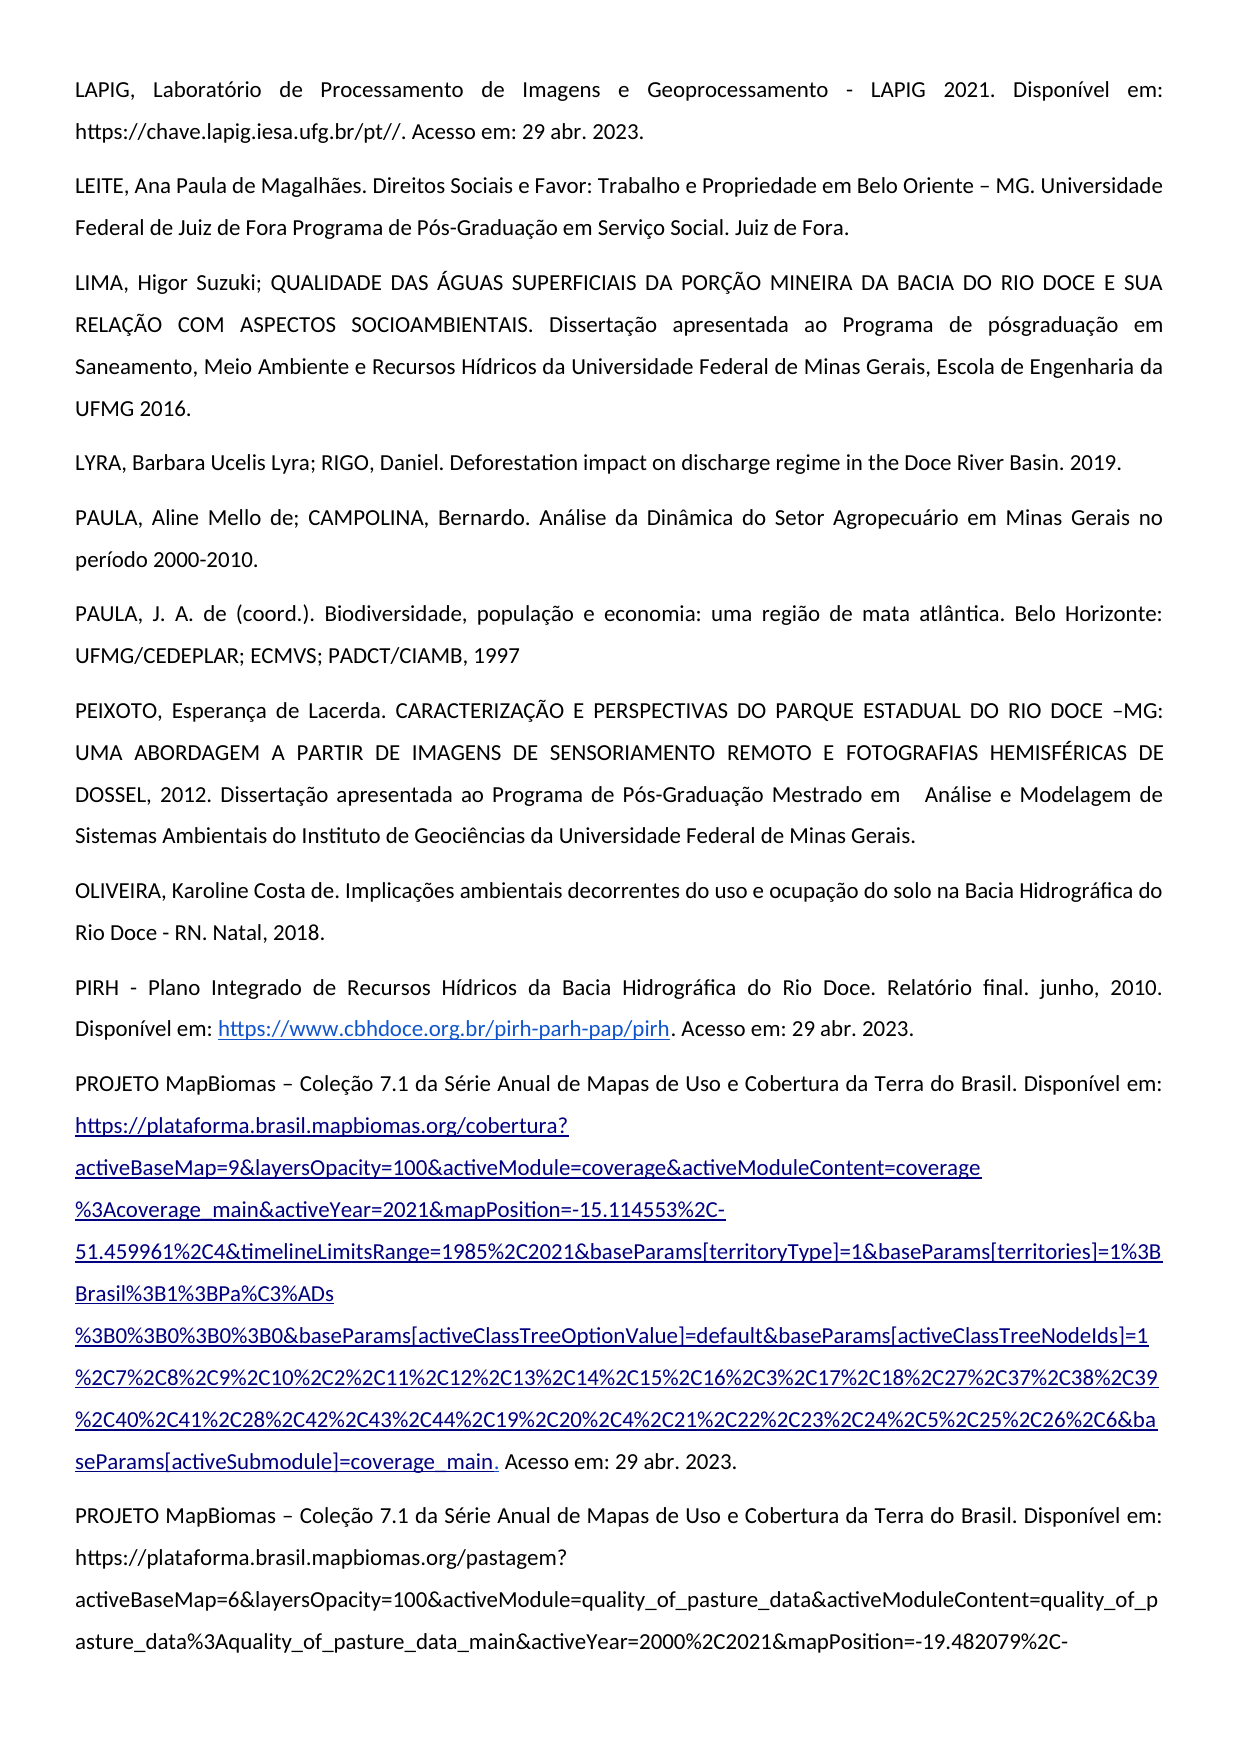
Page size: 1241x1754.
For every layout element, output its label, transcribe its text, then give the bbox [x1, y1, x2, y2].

text PROJETO MapBiomas – Coleção 7.1 da Série Anual de Mapas de Uso e Cobertura da Terra do Brasil. Disponível em: https://plataforma.brasil.mapbiomas.org/pastagem?activeBaseMap=6&layersOpacity=100&activeModule=quality_of_pasture_data&activeModuleContent=quality_of_pasture_data%3Aquality_of_pasture_data_main&activeYear=2000%2C2021&mapPosition=-19.482079%2C- [75, 1501, 1165, 1655]
text LEITE, Ana Paula de Magalhães. Direitos Sociais e Favor: Trabalho e Propriedade em Belo Oriente – MG. Universidade Federal de Juiz de Fora Programa de Pós-Graduação em Serviço Social. Juiz de Fora. [75, 171, 1165, 241]
text PEIXOTO, Esperança de Lacerda. CARACTERIZAÇÃO E PERSPECTIVAS DO PARQUE ESTADUAL DO RIO DOCE –MG: UMA ABORDAGEM A PARTIR DE IMAGENS DE SENSORIAMENTO REMOTO E FOTOGRAFIAS HEMISFÉRICAS DE DOSSEL, 2012. Dissertação apresentada ao Programa de Pós-Graduação Mestrado em Análise e Modelagem de Sistemas Ambientais do Instituto de Geociências da Universidade Federal de Minas Gerais. [75, 696, 1165, 850]
text LIMA, Higor Suzuki; QUALIDADE DAS ÁGUAS SUPERFICIAIS DA PORÇÃO MINEIRA DA BACIA DO RIO DOCE E SUA RELAÇÃO COM ASPECTOS SOCIOAMBIENTAIS. Dissertação apresentada ao Programa de pósgraduação em Saneamento, Meio Ambiente e Recursos Hídricos da Universidade Federal de Minas Gerais, Escola de Engenharia da UFMG 2016. [75, 268, 1165, 422]
text PIRH - Plano Integrado de Recursos Hídricos da Bacia Hidrográfica do Rio Doce. Relatório final. junho, 2010. Disponível em: https://www.cbhdoce.org.br/pirh-parh-pap/pirh. Acesso em: 29 abr. 2023. [75, 973, 1165, 1043]
text OLIVEIRA, Karoline Costa de. Implicações ambientais decorrentes do uso e ocupação do solo na Bacia Hidrográfica do Rio Doce - RN. Natal, 2018. [75, 876, 1165, 946]
text PAULA, Aline Mello de; CAMPOLINA, Bernardo. Análise da Dinâmica do Setor Agropecuário em Minas Gerais no período 2000-2010. [75, 503, 1165, 573]
text LYRA, Barbara Ucelis Lyra; RIGO, Daniel. Deforestation impact on discharge regime in the Doce River Basin. 2019. [75, 448, 1165, 476]
text PAULA, J. A. de (coord.). Biodiversidade, população e economia: uma região de mata atlântica. Belo Horizonte: UFMG/CEDEPLAR; ECMVS; PADCT/CIAMB, 1997 [75, 599, 1165, 669]
text LAPIG, Laboratório de Processamento de Imagens e Geoprocessamento - LAPIG 2021. Disponível em: https://chave.lapig.iesa.ufg.br/pt//. Acesso em: 29 abr. 2023. [75, 75, 1165, 145]
text PROJETO MapBiomas – Coleção 7.1 da Série Anual de Mapas de Uso e Cobertura da Terra do Brasil. Disponível em: https://plataforma.brasil.mapbiomas.org/cobertura?activeBaseMap=9&layersOpacity=100&activeModule=coverage&activeModuleContent=coverage%3Acoverage_main&activeYear=2021&mapPosition=-15.114553%2C-51.459961%2C4&timelineLimitsRange=1985%2C2021&baseParams[territoryType]=1&baseParams[territories]=1%3BBrasil%3B1%3BPa%C3%ADs%3B0%3B0%3B0%3B0&baseParams[activeClassTreeOptionValue]=default&baseParams[activeClassTreeNodeIds]=1%2C7%2C8%2C9%2C10%2C2%2C11%2C12%2C13%2C14%2C15%2C16%2C3%2C17%2C18%2C27%2C37%2C38%2C39%2C40%2C41%2C28%2C42%2C43%2C44%2C19%2C20%2C4%2C21%2C22%2C23%2C24%2C5%2C25%2C26%2C6&baseParams[activeSubmodule]=coverage_main. Acesso em: 29 abr. 2023. [75, 1069, 1165, 1475]
